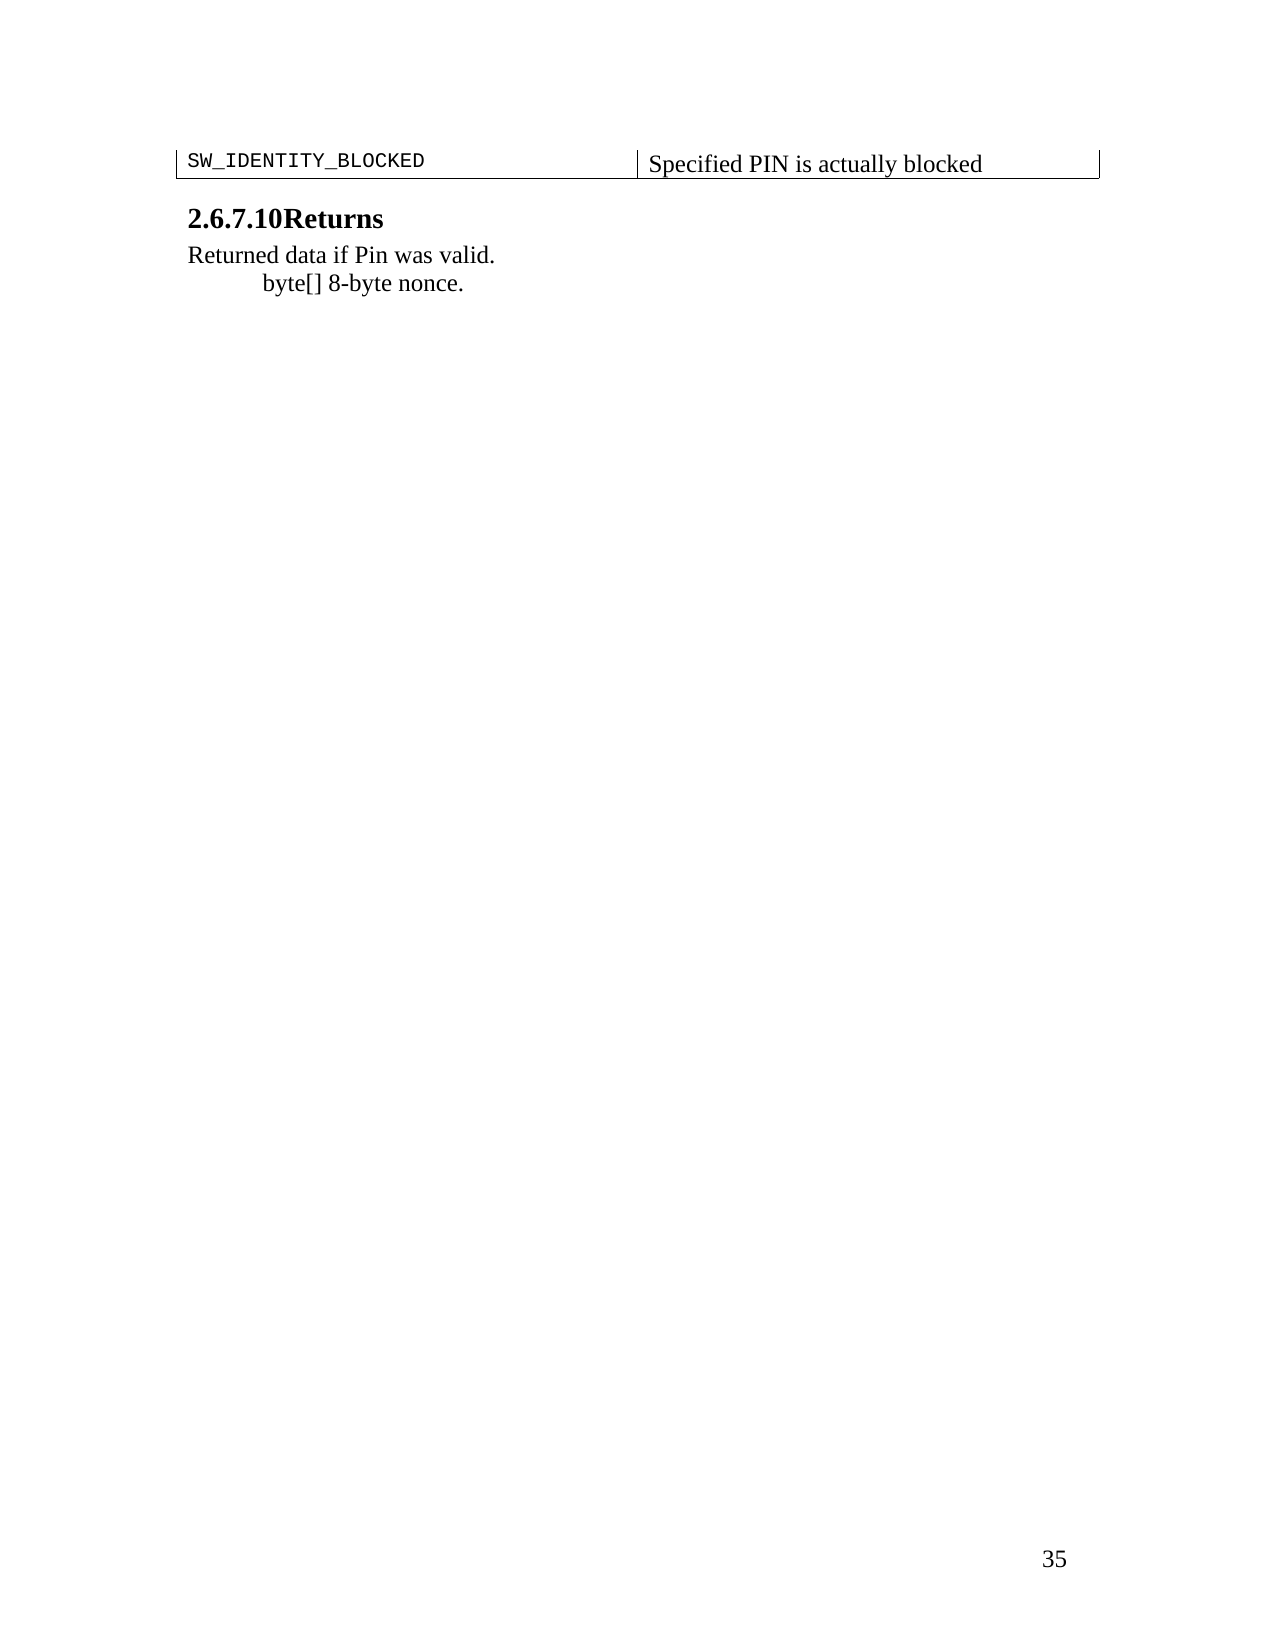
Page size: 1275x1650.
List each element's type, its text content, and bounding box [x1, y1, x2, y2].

text Returned data if Pin was valid. [187, 241, 1087, 269]
table_cell SW_IDENTITY_BLOCKED [177, 150, 637, 178]
subtitle Returns [187, 203, 1087, 235]
table_cell Specified PIN is actually blocked [638, 150, 1099, 178]
text byte[] 8-byte nonce. [262, 269, 1087, 297]
